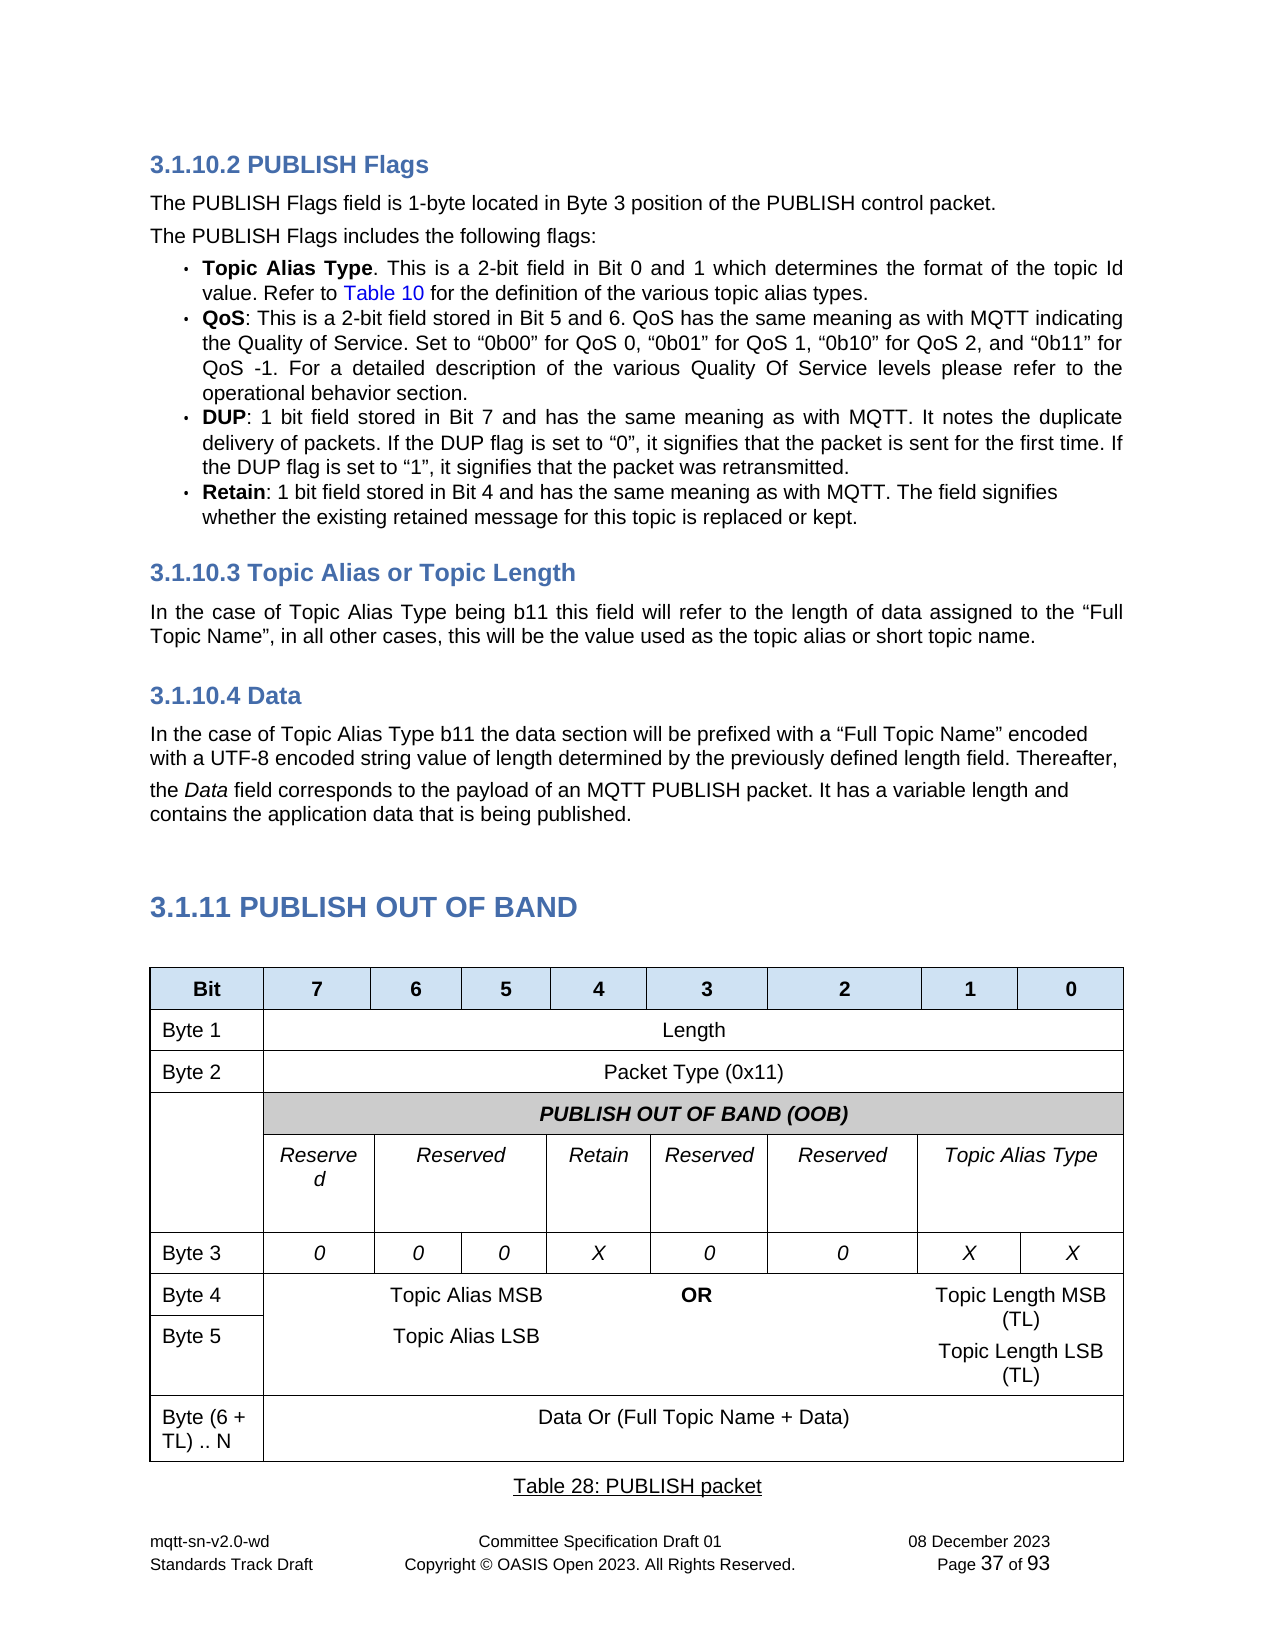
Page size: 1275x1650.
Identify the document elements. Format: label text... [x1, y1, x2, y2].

table_cell X [918, 1233, 1020, 1273]
table_cell PUBLISH OUT OF BAND (OOB) [264, 1093, 1123, 1134]
subtitle 3.1.10.3 Topic Alias or Topic Length [150, 558, 1124, 587]
table_header 3 [647, 968, 767, 1009]
table_cell Data Or (Full Topic Name + Data) [264, 1396, 1123, 1461]
subtitle 3.1.10.2 PUBLISH Flags [150, 150, 1124, 179]
table_cell Reserved [651, 1135, 767, 1232]
text the Data field corresponds to the payload of an MQTT PUBLISH packet. It has a variable length and contains the application data that is being published. [149, 778, 1124, 826]
text The PUBLISH Flags field is 1-byte located in Byte 3 position of the PUBLISH control packet. [150, 191, 1124, 215]
table_cell Byte 1 [151, 1010, 263, 1050]
list Topic Alias Type. This is a 2-bit field in Bit 0 and 1 which determines the format of the topic Id value. Refer to Table 10 for the definition of the various topic alias types. [181, 256, 1124, 305]
table_cell Packet Type (0x11) [264, 1051, 1123, 1092]
text In the case of Topic Alias Type being b11 this field will refer to the length of data assigned to the “Full Topic Name”, in all other cases, this will be the value used as the topic alias or short topic name. [150, 599, 1124, 648]
table_cell Reserved [375, 1135, 546, 1232]
table_cell Length [264, 1010, 1123, 1050]
list Retain: 1 bit field stored in Bit 4 and has the same meaning as with MQTT. The field signifies whether the existing retained message for this topic is replaced or kept. [181, 479, 1124, 529]
subtitle 3.1.11 PUBLISH OUT OF BAND [150, 890, 1125, 924]
text In the case of Topic Alias Type b11 the data section will be prefixed with a “Full Topic Name” encoded with a UTF-8 encoded string value of length determined by the previously defined length field. Thereafter, [150, 722, 1125, 770]
table_cell Topic Alias MSB [264, 1274, 669, 1315]
table_cell [151, 1093, 263, 1232]
table_cell Topic Alias LSB [264, 1315, 669, 1395]
table_header 2 [768, 968, 921, 1009]
table_cell 0 [264, 1233, 374, 1273]
table_header Bit [151, 968, 263, 1009]
table_cell X [1021, 1233, 1123, 1273]
table_header 6 [371, 968, 461, 1009]
table_cell Byte 2 [151, 1051, 263, 1092]
table_cell Byte 5 [151, 1316, 263, 1395]
subtitle 3.1.10.4 Data [150, 681, 1124, 709]
table_header 4 [551, 968, 646, 1009]
table_cell Byte 4 [151, 1274, 263, 1315]
table_cell Byte (6 + TL) .. N [151, 1396, 263, 1461]
table_header 1 [922, 968, 1017, 1009]
table_cell Reserved [264, 1135, 374, 1232]
text Table 28: PUBLISH packet [150, 1474, 1125, 1498]
table_cell 0 [462, 1233, 546, 1273]
table_cell Reserved [768, 1135, 917, 1232]
table_cell 0 [651, 1233, 767, 1273]
table_header 0 [1018, 968, 1123, 1009]
table_header 5 [462, 968, 550, 1009]
table_cell Topic Length MSB (TL) Topic Length LSB (TL) [917, 1274, 1123, 1395]
table_cell 0 [768, 1233, 917, 1273]
table_header 7 [264, 968, 370, 1009]
table_cell 0 [375, 1233, 461, 1273]
table_cell Retain [547, 1135, 650, 1232]
table_cell Topic Alias Type [918, 1135, 1123, 1232]
text The PUBLISH Flags includes the following flags: [150, 223, 1124, 247]
table_cell Byte 3 [151, 1233, 263, 1273]
list DUP: 1 bit field stored in Bit 7 and has the same meaning as with MQTT. It notes the duplicate delivery of packets. If the DUP flag is set to “0”, it signifies that the packet is sent for the first time. If the DUP flag is set to “1”, it signifies that the packet was retransmitted. [181, 405, 1124, 479]
table_cell X [547, 1233, 650, 1273]
list QoS: This is a 2-bit field stored in Bit 5 and 6. QoS has the same meaning as with MQTT indicating the Quality of Service. Set to “0b00” for QoS 0, “0b01” for QoS 1, “0b10” for QoS 2, and “0b11” for QoS -1. For a detailed description of the various Quality Of Service levels please refer to the operational behavior section. [181, 306, 1124, 404]
table_cell OR [669, 1274, 917, 1395]
